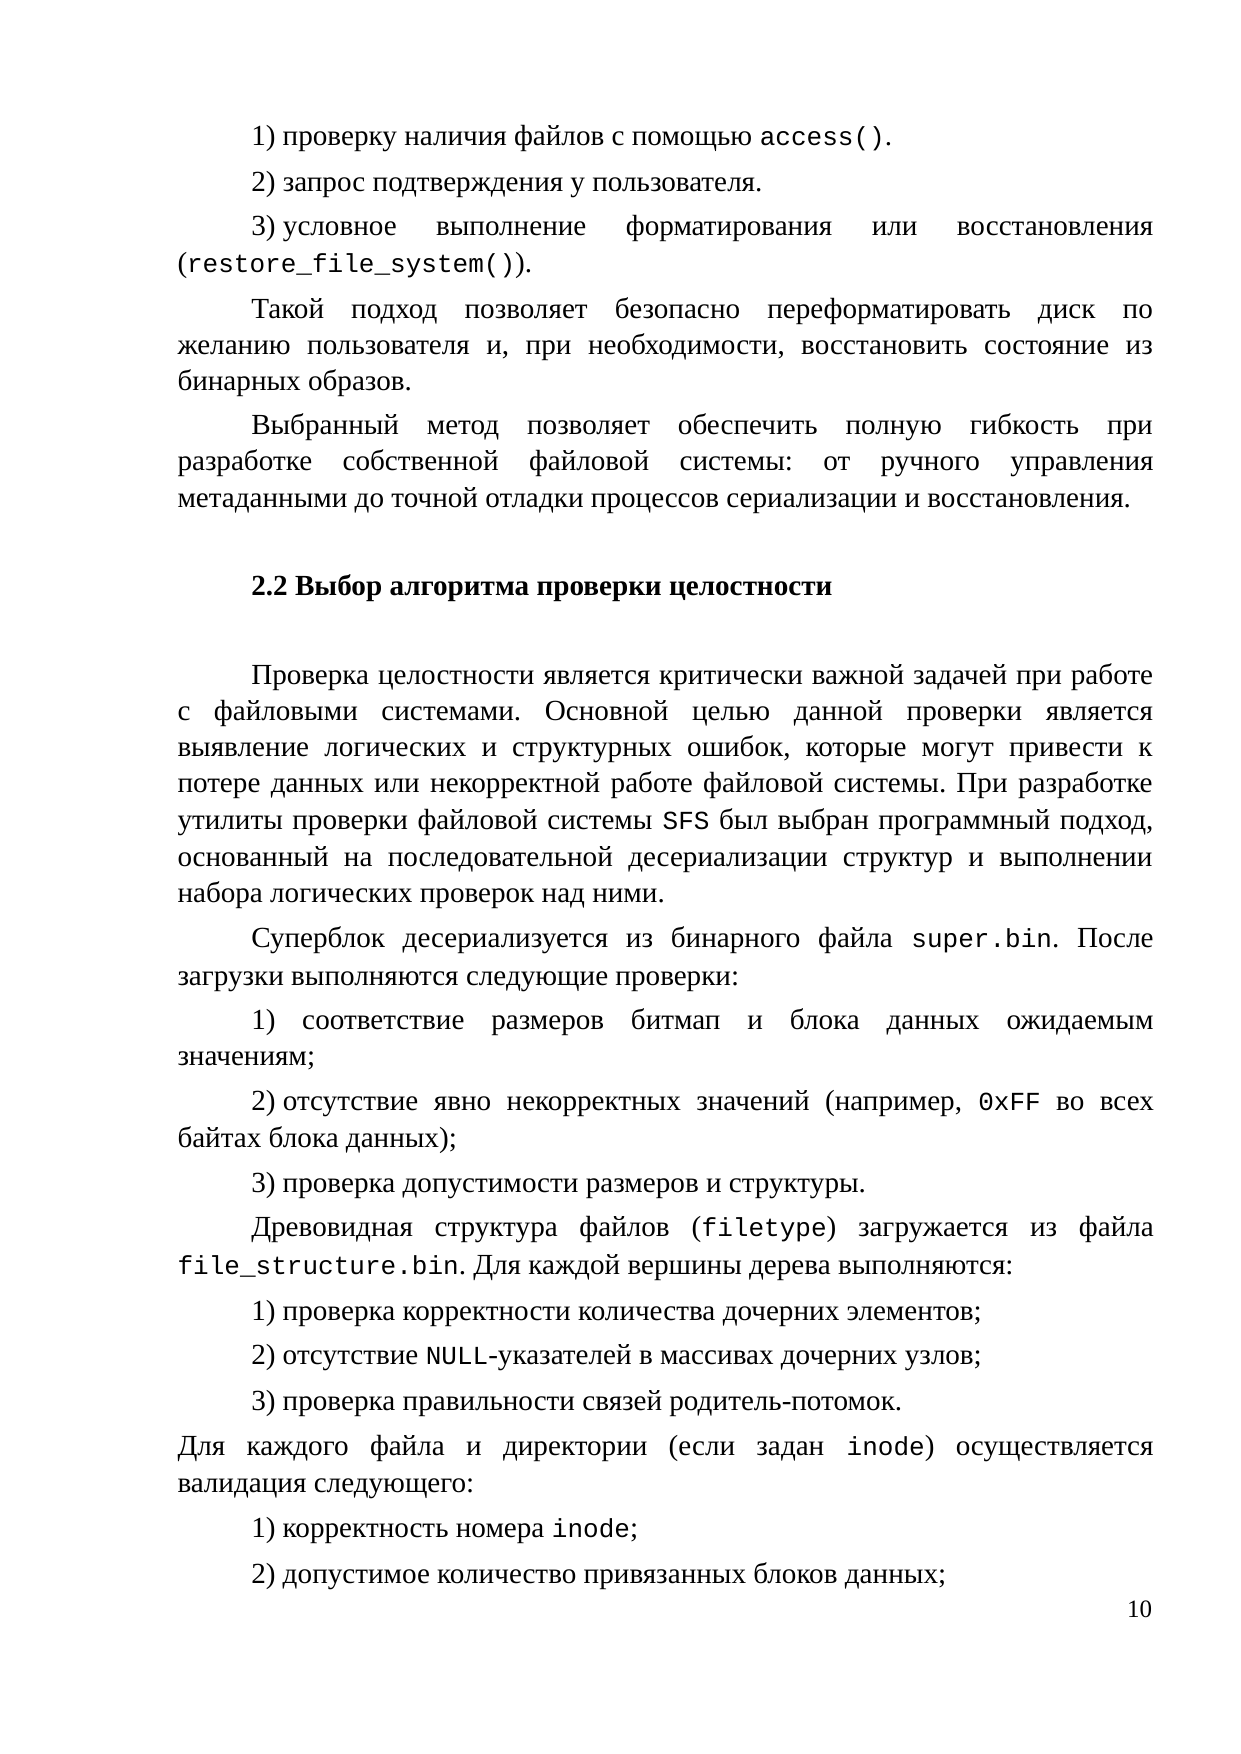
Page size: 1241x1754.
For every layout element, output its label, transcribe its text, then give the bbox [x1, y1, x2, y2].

text 3) условное выполнение форматирования или восстановления (restore_file_system()). [177, 208, 1154, 280]
text Такой подход позволяет безопасно переформатировать диск по желанию пользователя и, при необходимости, восстановить состояние из бинарных образов. [177, 291, 1154, 397]
text 1) корректность номера inode; [177, 1510, 1154, 1545]
text 2) отсутствие NULL-указателей в массивах дочерних узлов; [177, 1337, 1154, 1372]
text 2) отсутствие явно некорректных значений (например, 0xFF во всех байтах блока данных); [177, 1083, 1154, 1154]
text Древовидная структура файлов (filetype) загружается из файла file_structure.bin. Для каждой вершины дерева выполняются: [177, 1209, 1154, 1282]
text 2) допустимое количество привязанных блоков данных; [177, 1556, 1154, 1589]
text Для каждого файла и директории (если задан inode) осуществляется валидация следующего: [177, 1428, 1154, 1499]
text 1) проверка корректности количества дочерних элементов; [177, 1293, 1154, 1326]
text Проверка целостности является критически важной задачей при работе с файловыми системами. Основной целью данной проверки является выявление логических и структурных ошибок, которые могут привести к потере данных или некорректной работе файловой системы. При разработке утилиты проверки файловой системы SFS был выбран программный подход, основанный на последовательной десериализации структур и выполнении набора логических проверок над ними. [177, 657, 1154, 909]
text Выбранный метод позволяет обеспечить полную гибкость при разработке собственной файловой системы: от ручного управления метаданными до точной отладки процессов сериализации и восстановления. [177, 407, 1154, 513]
text Суперблок десериализуется из бинарного файла super.bin. После загрузки выполняются следующие проверки: [177, 920, 1154, 991]
text 2) запрос подтверждения у пользователя. [177, 164, 1154, 198]
text 2.2 Выбор алгоритма проверки целостности [177, 568, 1154, 602]
text 1) проверку наличия файлов с помощью access(). [177, 118, 1154, 153]
text 1) соответствие размеров битмап и блока данных ожидаемым значениям; [177, 1002, 1154, 1072]
text 3) проверка правильности связей родитель-потомок. [177, 1383, 1154, 1417]
text 3) проверка допустимости размеров и структуры. [177, 1165, 1154, 1198]
